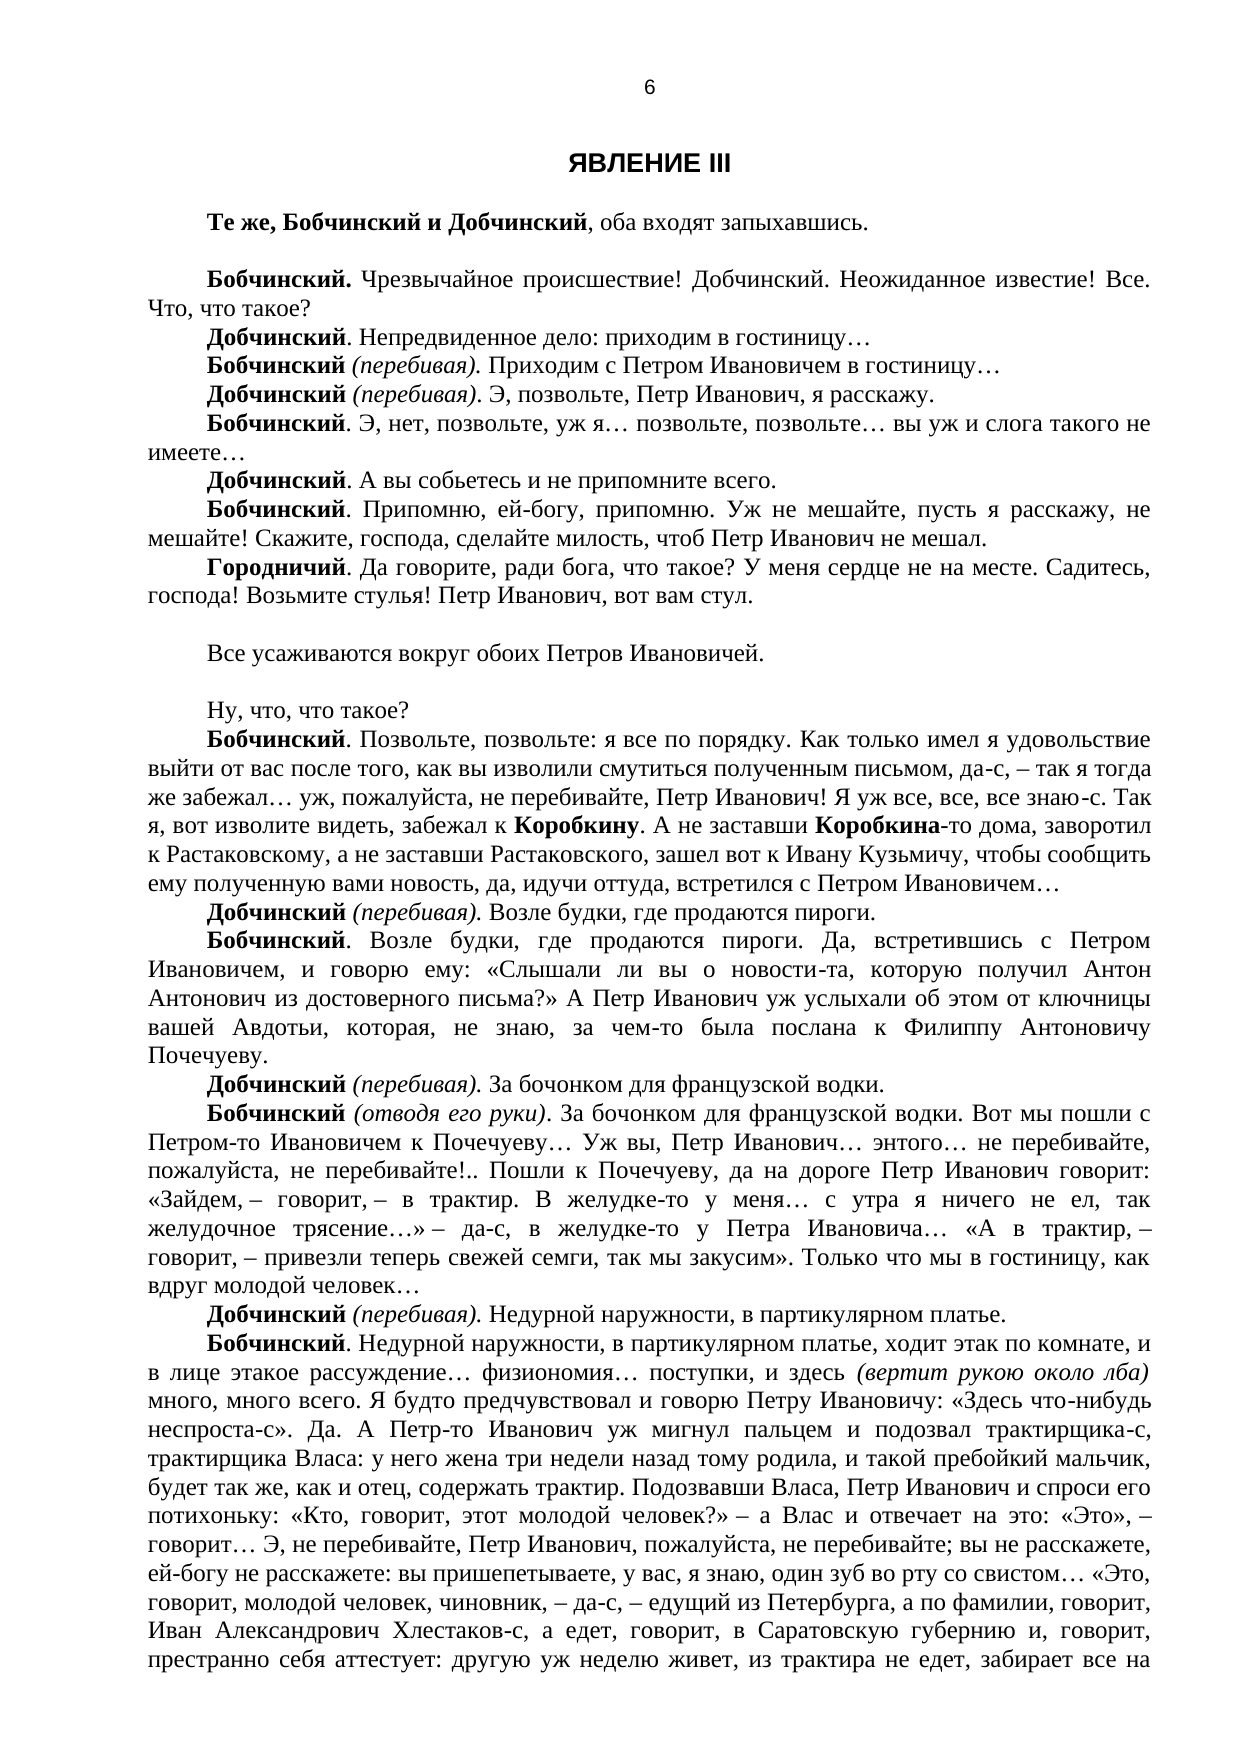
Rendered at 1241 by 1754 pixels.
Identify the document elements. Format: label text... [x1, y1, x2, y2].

text Бобчинский. Недурной наружности, в партикулярном платье, ходит этак по комнате, и в лице этакое рассуждение… физиономия… поступки, и здесь (вертит рукою около лба) много, много всего. Я будто предчувствовал и говорю Петру Ивановичу: «Здесь что‑нибудь неспроста‑с». Да. А Петр‑то Иванович уж мигнул пальцем и подозвал трактирщика‑с, трактирщика Власа: у него жена три недели назад тому родила, и такой пребойкий мальчик, будет так же, как и отец, содержать трактир. Подозвавши Власа, Петр Иванович и спроси его потихоньку: «Кто, говорит, этот молодой человек?» – а Влас и отвечает на это: «Это», – говорит… Э, не перебивайте, Петр Иванович, пожалуйста, не перебивайте; вы не расскажете, ей‑богу не расскажете: вы пришепетываете, у вас, я знаю, один зуб во рту со свистом… «Это, говорит, молодой человек, чиновник, – да‑с, – едущий из Петербурга, а по фамилии, говорит, Иван Александрович Хлестаков‑с, а едет, говорит, в Саратовскую губернию и, говорит, престранно себя аттестует: другую уж неделю живет, из трактира не едет, забирает все на [148, 1328, 1152, 1673]
text Бобчинский (перебивая). Приходим с Петром Ивановичем в гостиницу… [148, 351, 1152, 379]
text Бобчинский. Возле будки, где продаются пироги. Да, встретившись с Петром Ивановичем, и говорю ему: «Слышали ли вы о новости‑та, которую получил Антон Антонович из достоверного письма?» А Петр Иванович уж услыхали об этом от ключницы вашей Авдотьи, которая, не знаю, за чем‑то была послана к Филиппу Антоновичу Почечуеву. [148, 926, 1152, 1069]
text Городничий. Да говорите, ради бога, что такое? У меня сердце не на месте. Садитесь, господа! Возьмите стулья! Петр Иванович, вот вам стул. [148, 552, 1152, 609]
text Добчинский. А вы собьетесь и не припомните всего. [148, 466, 1152, 494]
text Бобчинский (отводя его руки). За бочонком для французской водки. Вот мы пошли с Петром‑то Ивановичем к Почечуеву… Уж вы, Петр Иванович… энтого… не перебивайте, пожалуйста, не перебивайте!.. Пошли к Почечуеву, да на дороге Петр Иванович говорит: «Зайдем, – говорит, – в трактир. В желудке‑то у меня… с утра я ничего не ел, так желудочное трясение…» – да‑с, в желудке‑то у Петра Ивановича… «А в трактир, – говорит, – привезли теперь свежей семги, так мы закусим». Только что мы в гостиницу, как вдруг молодой человек… [148, 1098, 1152, 1299]
text Добчинский (перебивая). Возле будки, где продаются пироги. [148, 897, 1152, 926]
text Добчинский (перебивая). Э, позвольте, Петр Иванович, я расскажу. [148, 379, 1152, 408]
subtitle ЯВЛЕНИЕ III [148, 147, 1152, 178]
text Бобчинский. Позвольте, позвольте: я все по порядку. Как только имел я удовольствие выйти от вас после того, как вы изволили смутиться полученным письмом, да‑с, – так я тогда же забежал… уж, пожалуйста, не перебивайте, Петр Иванович! Я уж всe, все, все знаю‑с. Так я, вот изволите видеть, забежал к Коробкину. А не заставши Коробкина‑то дома, заворотил к Растаковскому, а не заставши Растаковского, зашел вот к Ивану Кузьмичу, чтобы сообщить ему полученную вами новость, да, идучи оттуда, встретился с Петром Ивановичем… [148, 724, 1152, 897]
text Те же, Бобчинский и Добчинский, оба входят запыхавшись. [148, 207, 1152, 236]
text Все усаживаются вокруг обоих Петров Ивановичей. [148, 638, 1152, 667]
text Добчинский (перебивая). Недурной наружности, в партикулярном платье. [148, 1299, 1152, 1328]
text Ну, что, что такое? [148, 696, 1152, 724]
text Бобчинский. Припомню, ей‑богу, припомню. Уж не мешайте, пусть я расскажу, не мешайте! Скажите, господа, сделайте милость, чтоб Петр Иванович не мешал. [148, 494, 1152, 552]
text Добчинский (перебивая). За бочонком для французской водки. [148, 1069, 1152, 1098]
text Добчинский. Непредвиденное дело: приходим в гостиницу… [148, 322, 1152, 351]
text Бобчинский. Чрезвычайное происшествие! Добчинский. Неожиданное известие! Все. Что, что такое? [148, 264, 1152, 322]
text Бобчинский. Э, нет, позвольте, уж я… позвольте, позвольте… вы уж и слога такого не имеете… [148, 408, 1152, 466]
